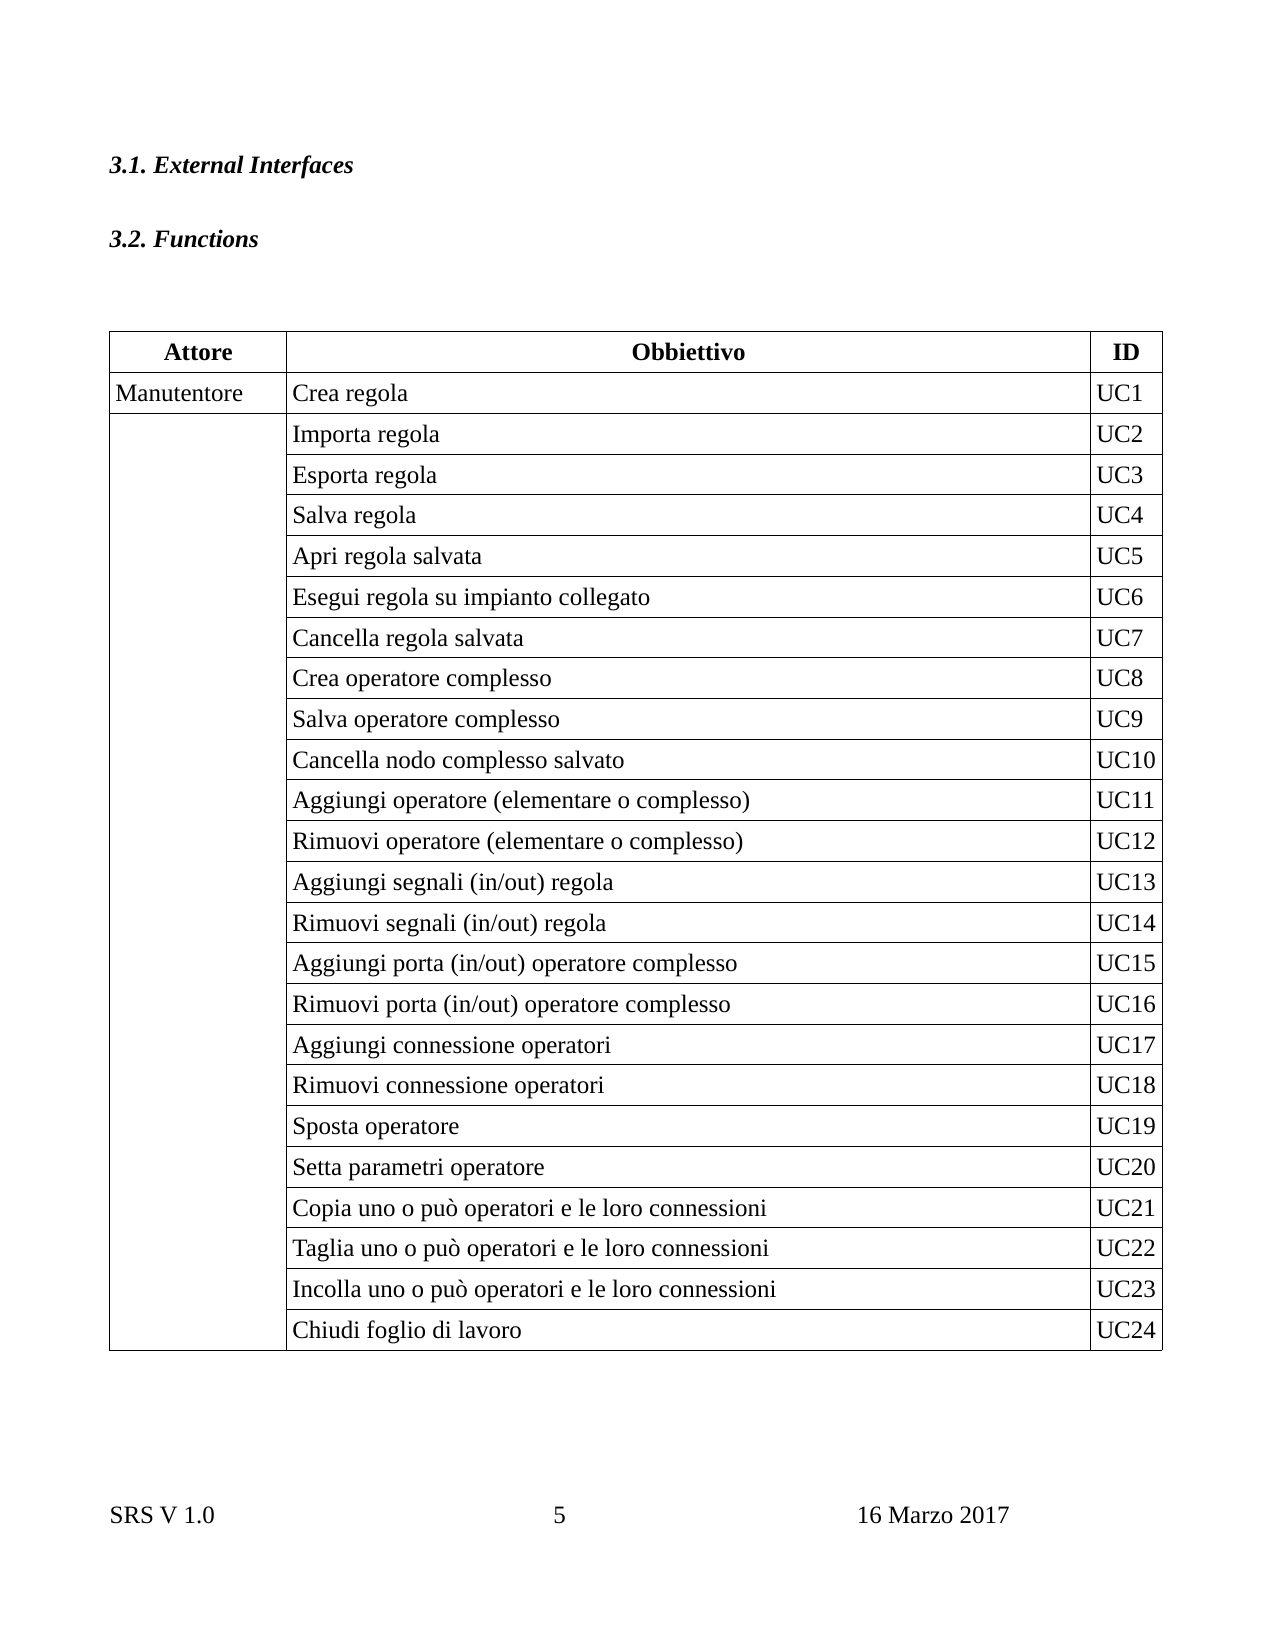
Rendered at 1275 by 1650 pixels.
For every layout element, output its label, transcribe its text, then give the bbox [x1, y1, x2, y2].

table_header Obbiettivo [287, 332, 1090, 372]
table_cell UC2 [1091, 414, 1162, 453]
table_cell UC20 [1091, 1147, 1162, 1187]
table_cell UC6 [1091, 577, 1162, 616]
table_cell Incolla uno o può operatori e le loro connessioni [287, 1269, 1090, 1309]
table_cell Salva operatore complesso [287, 699, 1090, 738]
table_header ID [1091, 332, 1162, 372]
table_cell UC18 [1091, 1065, 1162, 1105]
table_cell UC24 [1091, 1310, 1162, 1349]
table_cell UC4 [1091, 495, 1162, 535]
table_cell UC23 [1091, 1269, 1162, 1309]
table_cell Setta parametri operatore [287, 1147, 1090, 1187]
table_cell UC19 [1091, 1106, 1162, 1146]
table_cell Cancella regola salvata [287, 618, 1090, 657]
table_cell UC14 [1091, 903, 1162, 942]
table_cell Esporta regola [287, 455, 1090, 494]
table_cell Rimuovi segnali (in/out) regola [287, 903, 1090, 942]
table_cell Importa regola [287, 414, 1090, 453]
table_cell UC21 [1091, 1188, 1162, 1227]
table_cell Rimuovi operatore (elementare o complesso) [287, 821, 1090, 861]
table_cell Aggiungi connessione operatori [287, 1025, 1090, 1064]
table_cell Chiudi foglio di lavoro [287, 1310, 1090, 1349]
table_cell Salva regola [287, 495, 1090, 535]
table_cell Apri regola salvata [287, 536, 1090, 576]
table_cell Manutentore [110, 373, 286, 413]
table_cell UC1 [1091, 373, 1162, 413]
table_cell Rimuovi porta (in/out) operatore complesso [287, 984, 1090, 1024]
table_cell UC12 [1091, 821, 1162, 861]
table_cell UC10 [1091, 740, 1162, 779]
table_header Attore [110, 332, 286, 372]
table_cell UC17 [1091, 1025, 1162, 1064]
table_cell Taglia uno o può operatori e le loro connessioni [287, 1228, 1090, 1268]
subtitle 3.1. External Interfaces [109, 150, 1162, 179]
table_cell Aggiungi segnali (in/out) regola [287, 862, 1090, 901]
table_cell Cancella nodo complesso salvato [287, 740, 1090, 779]
table_cell Aggiungi operatore (elementare o complesso) [287, 780, 1090, 820]
table_cell UC15 [1091, 943, 1162, 983]
table_cell Crea regola [287, 373, 1090, 413]
table_cell Esegui regola su impianto collegato [287, 577, 1090, 616]
table_cell Sposta operatore [287, 1106, 1090, 1146]
subtitle 3.2. Functions [109, 224, 1162, 253]
table_cell UC5 [1091, 536, 1162, 576]
table_cell [110, 414, 286, 1349]
table_cell Rimuovi connessione operatori [287, 1065, 1090, 1105]
table_cell UC8 [1091, 658, 1162, 698]
table_cell UC11 [1091, 780, 1162, 820]
table_cell Aggiungi porta (in/out) operatore complesso [287, 943, 1090, 983]
table_cell UC7 [1091, 618, 1162, 657]
table_cell UC16 [1091, 984, 1162, 1024]
table_cell Copia uno o può operatori e le loro connessioni [287, 1188, 1090, 1227]
table_cell UC13 [1091, 862, 1162, 901]
table_cell UC9 [1091, 699, 1162, 738]
table_cell UC3 [1091, 455, 1162, 494]
table_cell Crea operatore complesso [287, 658, 1090, 698]
table_cell UC22 [1091, 1228, 1162, 1268]
